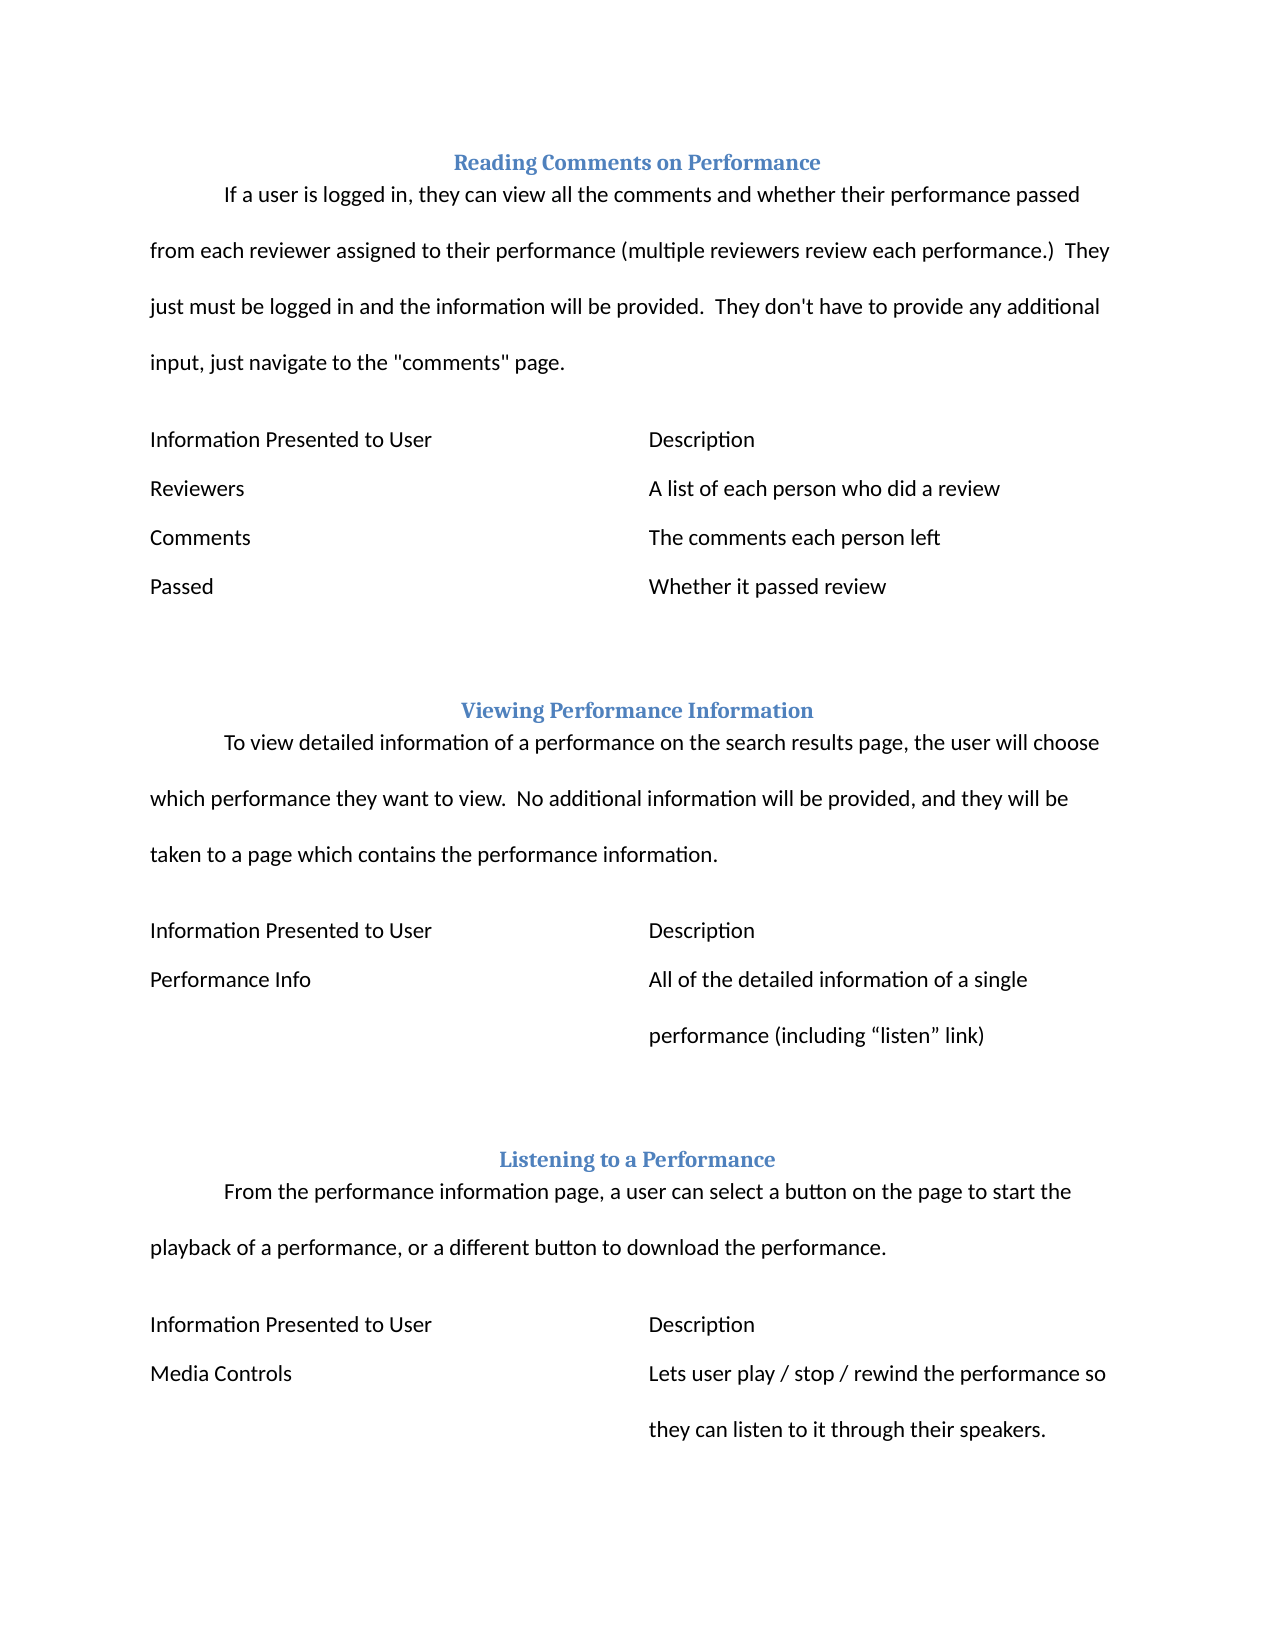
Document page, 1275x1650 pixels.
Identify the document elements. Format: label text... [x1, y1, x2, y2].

table_cell The comments each person left [638, 523, 1136, 572]
table_cell Media Controls [139, 1359, 637, 1464]
table_header Information Presented to User [139, 1310, 637, 1359]
subtitle Viewing Performance Information [150, 697, 1125, 724]
table_header Description [638, 917, 1136, 966]
table_cell Reviewers [139, 474, 637, 523]
table_cell Passed [139, 572, 637, 621]
table_cell Whether it passed review [638, 572, 1136, 621]
table_header Description [638, 1310, 1136, 1359]
table_cell Performance Info [139, 966, 637, 1070]
subtitle Reading Comments on Performance [150, 150, 1125, 176]
text From the performance information page, a user can select a button on the page to start the playback of a performance, or a different button to download the performance. [150, 1177, 1125, 1262]
table_header Information Presented to User [139, 917, 637, 966]
table_cell A list of each person who did a review [638, 474, 1136, 523]
table_header Description [638, 425, 1136, 474]
text To view detailed information of a performance on the search results page, the user will choose which performance they want to view. No additional information will be provided, and they will be taken to a page which contains the performance information. [150, 728, 1125, 868]
table_cell Lets user play / stop / rewind the performance so they can listen to it through their speakers. [638, 1359, 1136, 1464]
table_cell All of the detailed information of a single performance (including “listen” link) [638, 966, 1136, 1070]
text If a user is logged in, they can view all the comments and whether their performance passed from each reviewer assigned to their performance (multiple reviewers review each performance.) They just must be logged in and the information will be provided. They don't have to provide any additional input, just navigate to the "comments" page. [150, 180, 1125, 376]
subtitle Listening to a Performance [150, 1147, 1125, 1174]
table_header Information Presented to User [139, 425, 637, 474]
table_cell Comments [139, 523, 637, 572]
